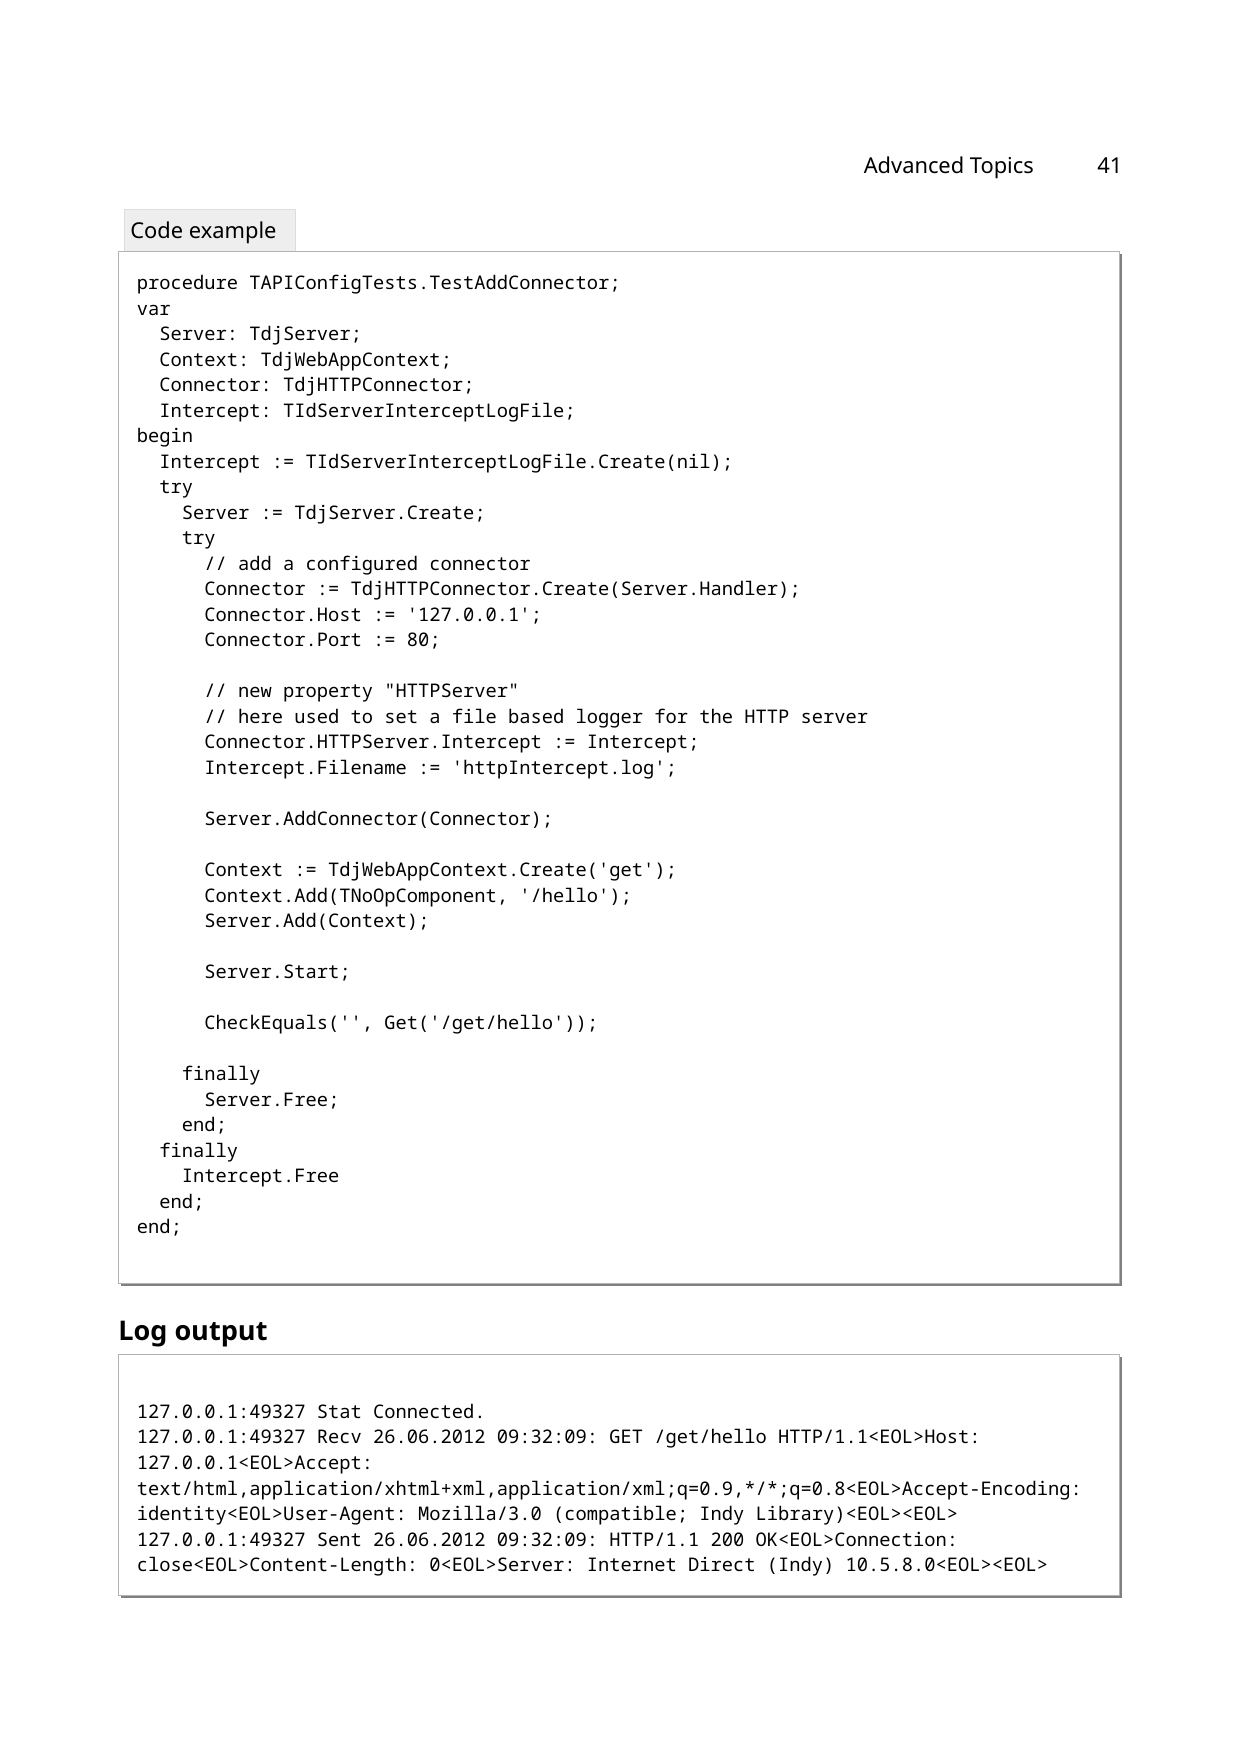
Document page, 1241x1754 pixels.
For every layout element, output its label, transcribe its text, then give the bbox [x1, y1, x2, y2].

text 127.0.0.1:49327 Stat Connected. [119, 1380, 1119, 1405]
text var [119, 277, 1119, 302]
text Context.Add(TNoOpComponent, '/hello'); [119, 863, 1119, 889]
text finally [119, 1042, 1119, 1068]
text Server := TdjServer.Create; [119, 481, 1119, 506]
text end; [119, 1093, 1119, 1119]
text Connector.Port := 80; [119, 608, 1119, 652]
text Server.Start; [119, 940, 1119, 984]
text end; [119, 1195, 1119, 1239]
text Connector.Host := '127.0.0.1'; [119, 583, 1119, 608]
text // new property "HTTPServer" [119, 659, 1119, 685]
text try [119, 455, 1119, 481]
text Connector := TdjHTTPConnector.Create(Server.Handler); [119, 557, 1119, 583]
text CheckEquals('', Get('/get/hello')); [119, 991, 1119, 1035]
text Intercept.Free [119, 1144, 1119, 1170]
text Server: TdjServer; [119, 302, 1119, 328]
text try [119, 506, 1119, 532]
text Code example [125, 210, 295, 251]
text Connector.HTTPServer.Intercept := Intercept; [119, 710, 1119, 736]
text Intercept.Filename := 'httpIntercept.log'; [119, 736, 1119, 780]
text 127.0.0.1:49327 Sent 26.06.2012 09:32:09: HTTP/1.1 200 OK<EOL>Connection: close<EOL>Content-Length: 0<EOL>Server: Internet Direct (Indy) 10.5.8.0<EOL><EOL> [119, 1507, 1119, 1595]
text Server.Add(Context); [119, 889, 1119, 933]
text procedure TAPIConfigTests.TestAddConnector; [119, 252, 1119, 277]
text end; [119, 1170, 1119, 1195]
text Server.Free; [119, 1068, 1119, 1093]
text finally [119, 1119, 1119, 1144]
text // here used to set a file based logger for the HTTP server [119, 685, 1119, 710]
text begin [119, 404, 1119, 430]
text Server.AddConnector(Connector); [119, 787, 1119, 831]
text Context: TdjWebAppContext; [119, 328, 1119, 353]
subtitle Log output [118, 1311, 1122, 1348]
text Intercept := TIdServerInterceptLogFile.Create(nil); [119, 430, 1119, 455]
text Context := TdjWebAppContext.Create('get'); [119, 838, 1119, 863]
text // add a configured connector [119, 532, 1119, 557]
text 127.0.0.1:49327 Recv 26.06.2012 09:32:09: GET /get/hello HTTP/1.1<EOL>Host: 127.0.0.1<EOL>Accept: text/html,application/xhtml+xml,application/xml;q=0.9,*/*;q=0.8<EOL>Accept-Encoding: identity<EOL>User-Agent: Mozilla/3.0 (compatible; Indy Library)<EOL><EOL> [119, 1405, 1119, 1507]
text Intercept: TIdServerInterceptLogFile; [119, 379, 1119, 404]
text Connector: TdjHTTPConnector; [119, 353, 1119, 379]
